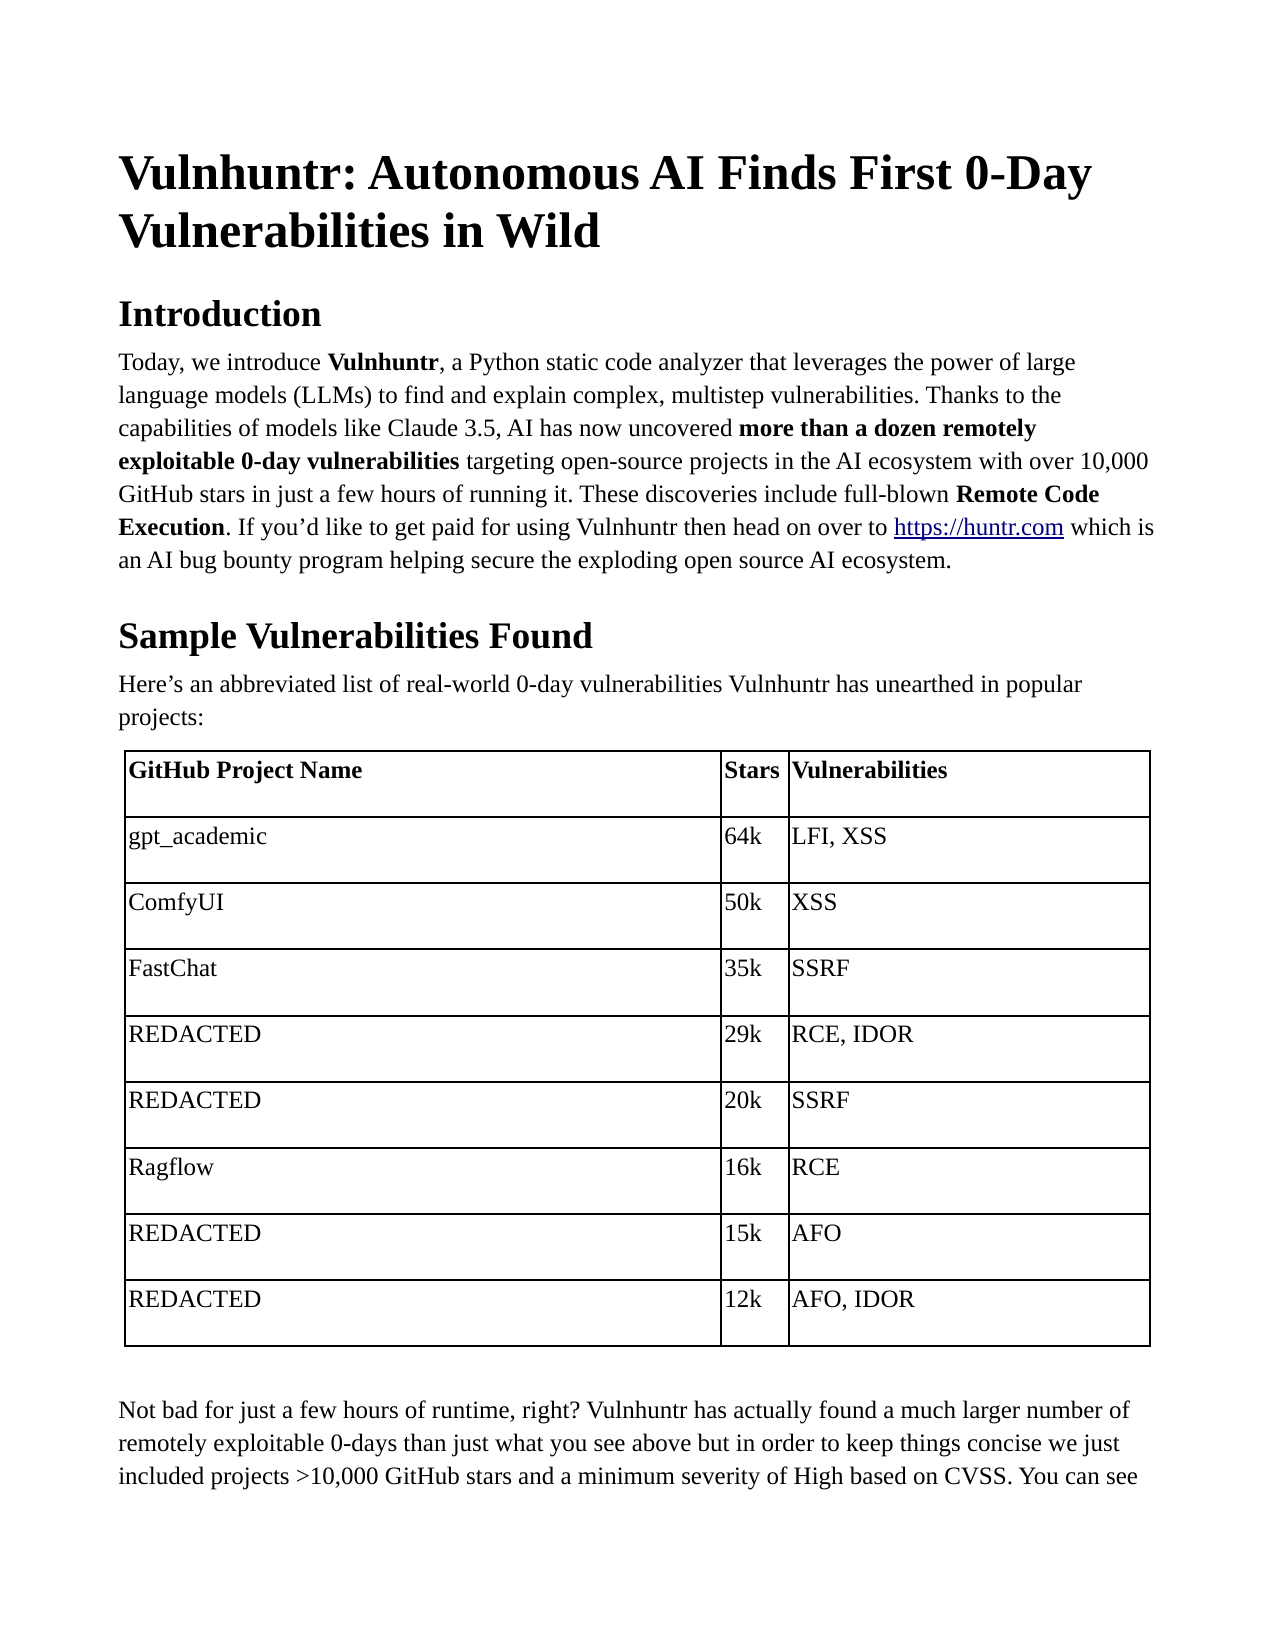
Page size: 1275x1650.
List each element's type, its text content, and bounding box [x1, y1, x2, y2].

table_cell LFI, XSS [790, 818, 1149, 882]
table_cell XSS [790, 884, 1149, 948]
subtitle Vulnhuntr: Autonomous AI Finds First 0-Day Vulnerabilities in Wild [118, 143, 1157, 258]
text Today, we introduce Vulnhuntr, a Python static code analyzer that leverages the power of large language models (LLMs) to find and explain complex, multistep vulnerabilities. Thanks to the capabilities of models like Claude 3.5, AI has now uncovered more than a dozen remotely exploitable 0-day vulnerabilities targeting open-source projects in the AI ecosystem with over 10,000 GitHub stars in just a few hours of running it. These discoveries include full-blown Remote Code Execution. If you’d like to get paid for using Vulnhuntr then head on over to https://huntr.com which is an AI bug bounty program helping secure the exploding open source AI ecosystem. [118, 347, 1157, 574]
table_cell REDACTED [126, 1215, 720, 1279]
table_cell Ragflow [126, 1149, 720, 1213]
table_cell 35k [722, 950, 788, 1014]
table_cell 64k [722, 818, 788, 882]
table_cell FastChat [126, 950, 720, 1014]
table_cell REDACTED [126, 1083, 720, 1147]
table_cell RCE [790, 1149, 1149, 1213]
table_cell gpt_academic [126, 818, 720, 882]
table_cell REDACTED [126, 1281, 720, 1345]
table_cell 29k [722, 1017, 788, 1081]
subtitle Introduction [118, 291, 1157, 334]
table_header Stars [722, 752, 788, 816]
table_cell 15k [722, 1215, 788, 1279]
table_cell ComfyUI [126, 884, 720, 948]
table_cell 12k [722, 1281, 788, 1345]
text Not bad for just a few hours of runtime, right? Vulnhuntr has actually found a much larger number of remotely exploitable 0-days than just what you see above but in order to keep things concise we just included projects >10,000 GitHub stars and a minimum severity of High based on CVSS. You can see [118, 1395, 1157, 1490]
table_cell AFO [790, 1215, 1149, 1279]
table_cell RCE, IDOR [790, 1017, 1149, 1081]
table_cell AFO, IDOR [790, 1281, 1149, 1345]
table_cell SSRF [790, 1083, 1149, 1147]
table_header GitHub Project Name [126, 752, 720, 816]
table_header Vulnerabilities [790, 752, 1149, 816]
text Here’s an abbreviated list of real-world 0-day vulnerabilities Vulnhuntr has unearthed in popular projects: [118, 669, 1157, 731]
table_cell 50k [722, 884, 788, 948]
table_cell 20k [722, 1083, 788, 1147]
table_cell 16k [722, 1149, 788, 1213]
table_cell SSRF [790, 950, 1149, 1014]
subtitle Sample Vulnerabilities Found [118, 614, 1157, 657]
table_cell REDACTED [126, 1017, 720, 1081]
